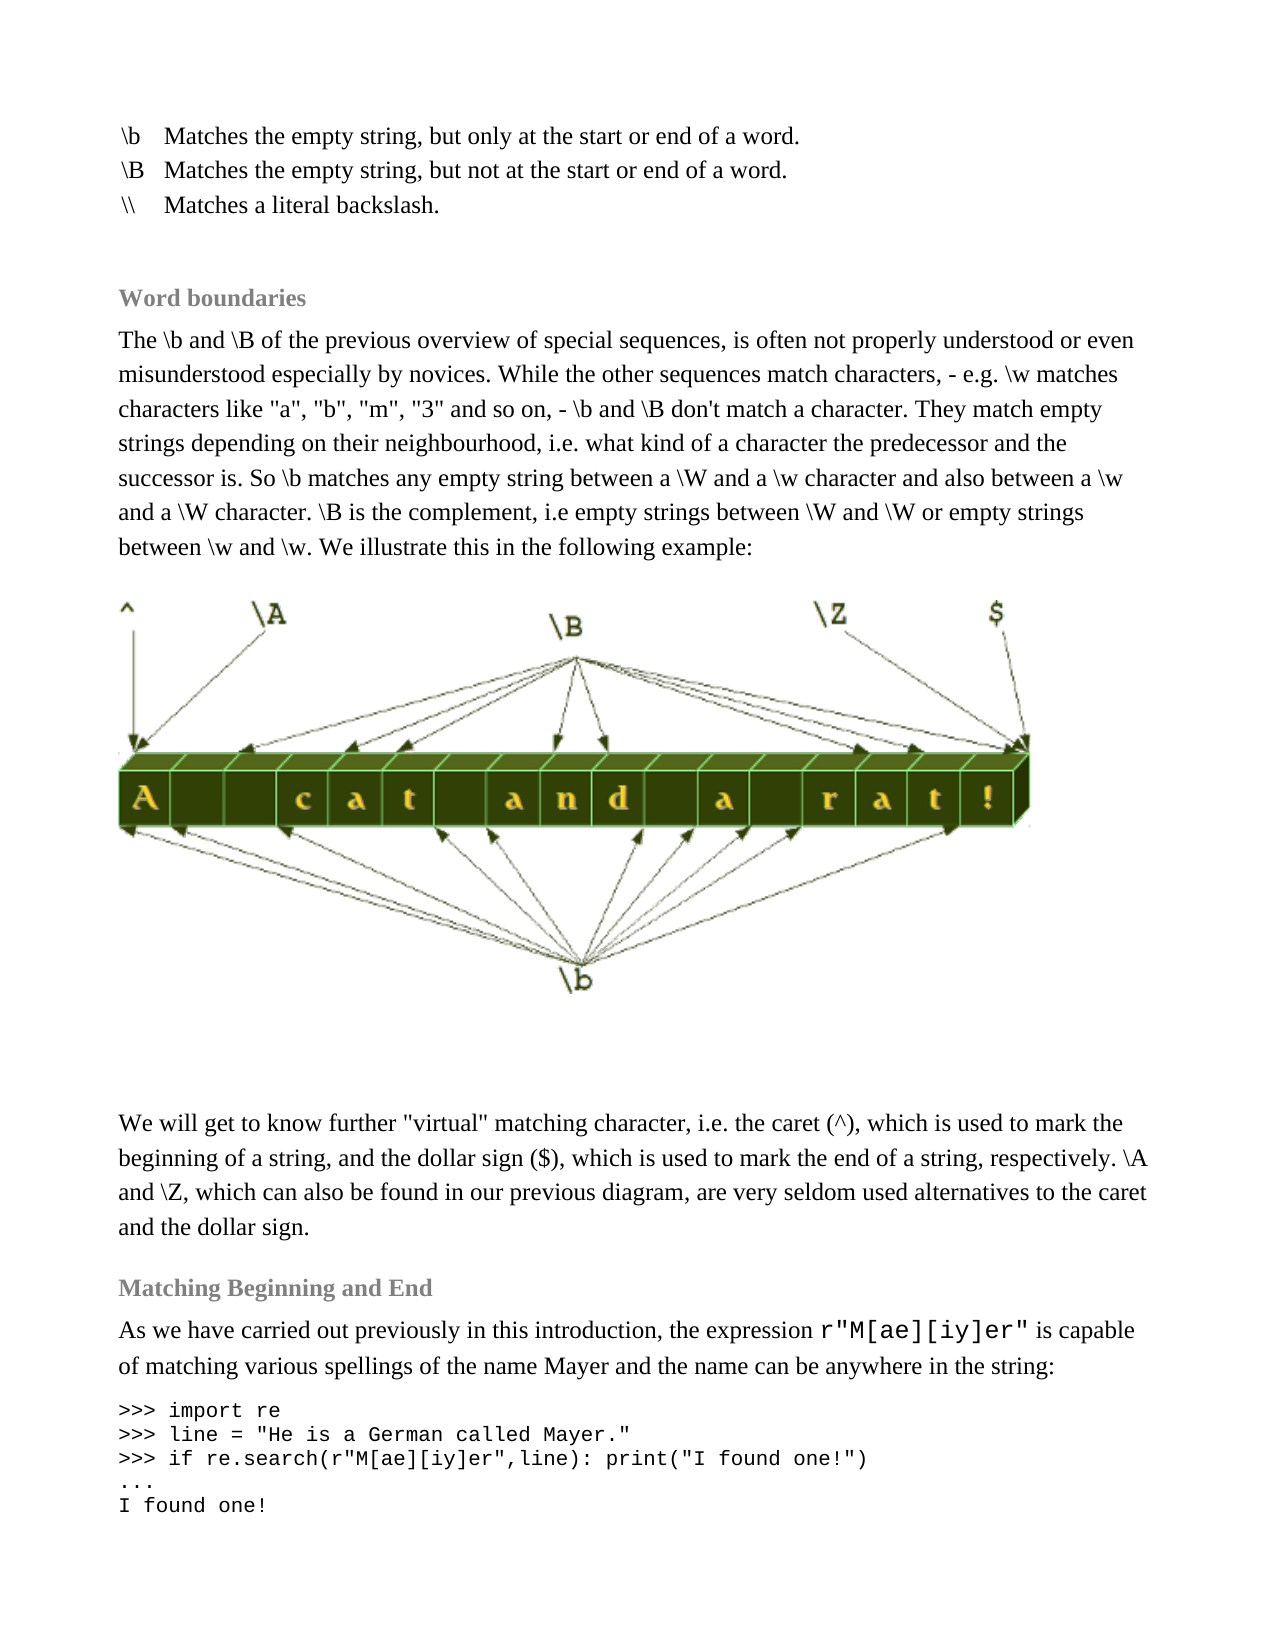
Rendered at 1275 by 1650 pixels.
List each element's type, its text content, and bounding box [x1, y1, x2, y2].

table_cell \\ [118, 187, 161, 222]
table_cell Matches the empty string, but not at the start or end of a word. [161, 153, 1157, 187]
table_cell \b [118, 118, 161, 153]
table_cell Matches the empty string, but only at the start or end of a word. [161, 118, 1157, 153]
picture [118, 600, 1031, 994]
text >>> line = "He is a German called Mayer." [118, 1424, 1157, 1448]
table_cell \B [118, 153, 161, 187]
text >>> if re.search(r"M[ae][iy]er",line): print("I found one!") [118, 1448, 1157, 1471]
text As we have carried out previously in this introduction, the expression r"M[ae][iy]er" is capable of matching various spellings of the name Mayer and the name can be anywhere in the string: [118, 1315, 1157, 1380]
subtitle Matching Beginning and End [118, 1273, 1157, 1302]
table_cell Matches a literal backslash. [161, 187, 1157, 222]
text I found one! [118, 1495, 1157, 1518]
text The \b and \B of the previous overview of special sequences, is often not properly understood or even misunderstood especially by novices. While the other sequences match characters, - e.g. \w matches characters like "a", "b", "m", "3" and so on, - \b and \B don't match a character. They match empty strings depending on their neighbourhood, i.e. what kind of a character the predecessor and the successor is. So \b matches any empty string between a \W and a \w character and also between a \w and a \W character. \B is the complement, i.e empty strings between \W and \W or empty strings between \w and \w. We illustrate this in the following example: We will get to know further "virtual" matching character, i.e. the caret (^), which is used to mark the beginning of a string, and the dollar sign ($), which is used to mark the end of a string, respectively. \A and \Z, which can also be found in our previous diagram, are very seldom used alternatives to the caret and the dollar sign. [118, 325, 1157, 1241]
text >>> import re [118, 1400, 1157, 1424]
text ... [118, 1471, 1157, 1495]
subtitle Word boundaries [118, 283, 1157, 312]
